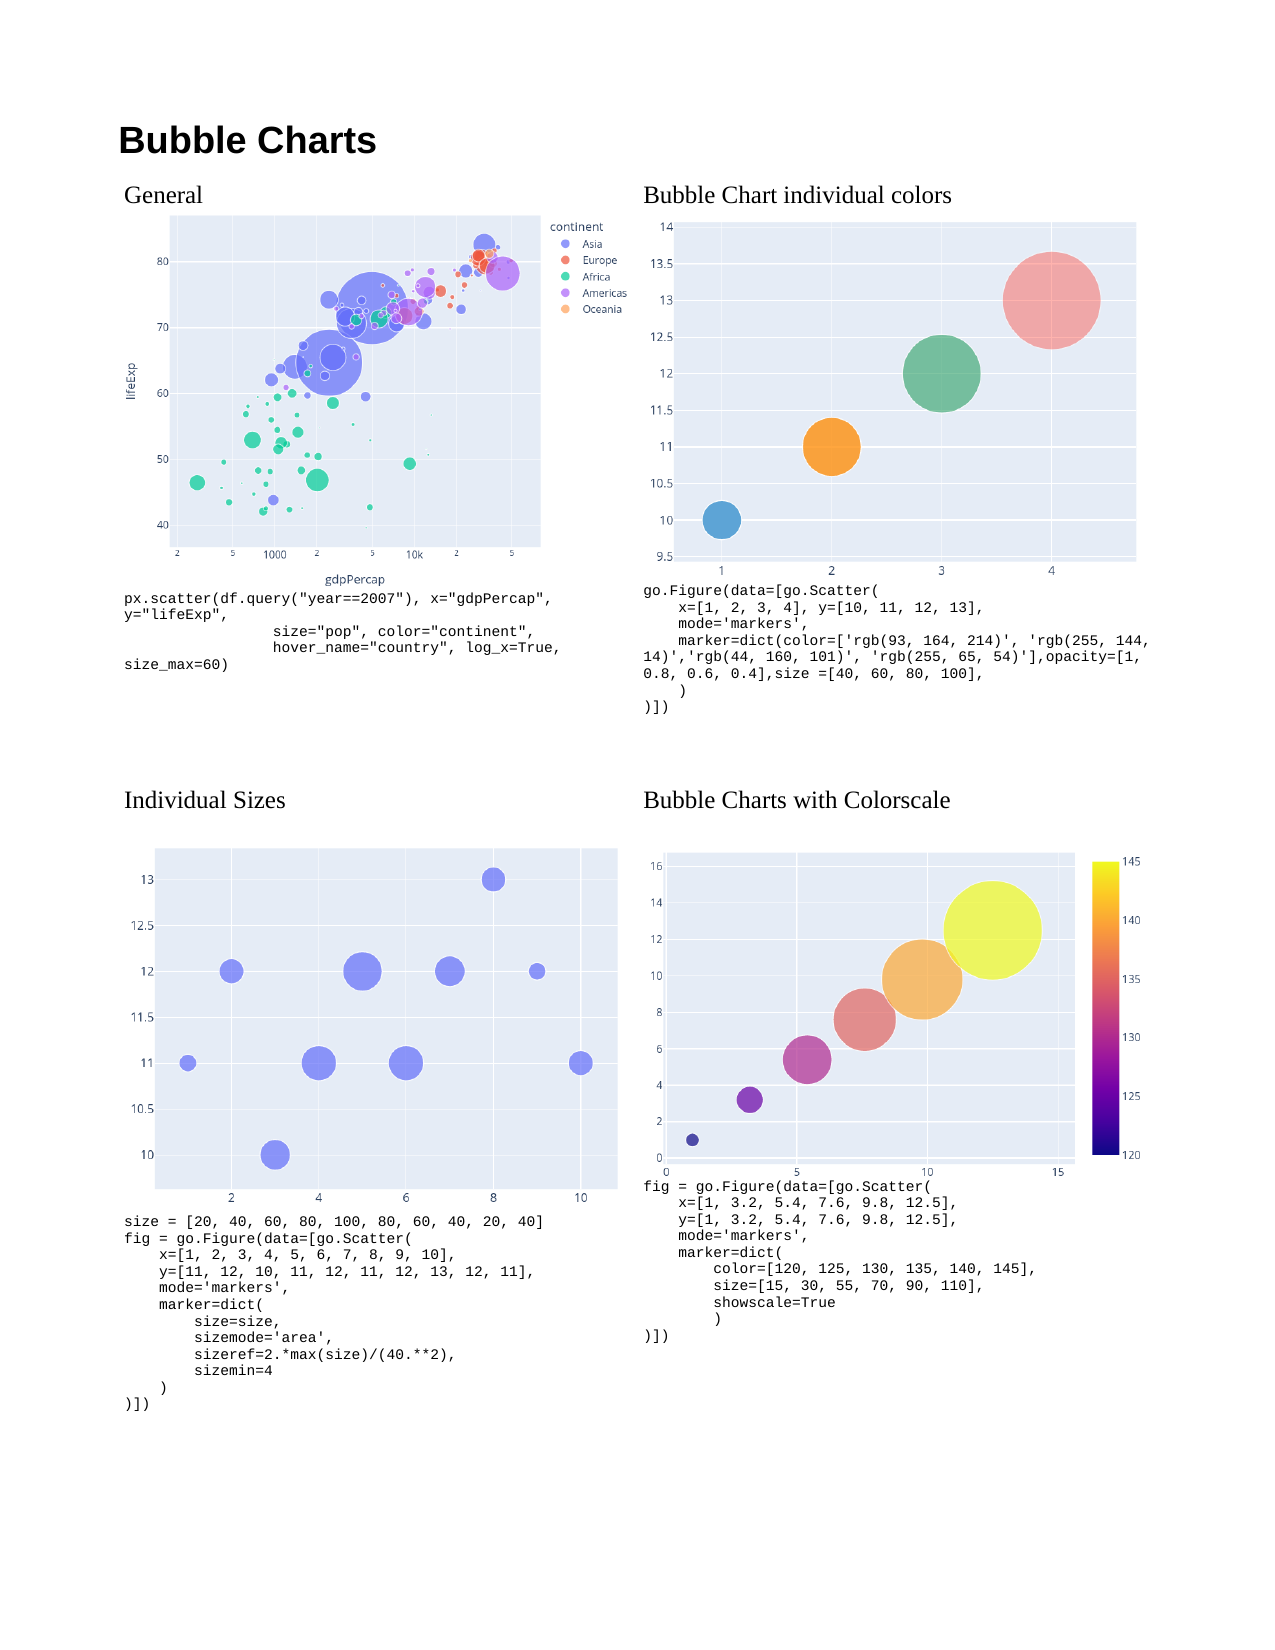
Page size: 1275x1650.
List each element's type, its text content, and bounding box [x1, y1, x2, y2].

subtitle Bubble Charts [118, 118, 1157, 162]
picture [643, 843, 1152, 1179]
table_cell [638, 1449, 1157, 1489]
picture [123, 843, 632, 1215]
table_cell Bubble Charts with Colorscale fig = go.Figure(data=[go.Scatter( x=[1, 3.2, 5.4, 7.6, 9.8, 12.5], y=[1, 3.2, 5.4, 7.6, 9.8, 12.5], mode='markers', marker=dict( color=[120, 125, 130, 135, 140, 145], size=[15, 30, 55, 70, 90, 110], showscale=True ) )]) [638, 780, 1157, 1448]
table_cell Individual Sizes size = [20, 40, 60, 80, 100, 80, 60, 40, 20, 40] fig = go.Figure(data=[go.Scatter( x=[1, 2, 3, 4, 5, 6, 7, 8, 9, 10], y=[11, 12, 10, 11, 12, 11, 12, 13, 12, 11], mode='markers', marker=dict( size=size, sizemode='area', sizeref=2.*max(size)/(40.**2), sizemin=4 ) )]) [118, 780, 637, 1448]
picture [123, 208, 632, 591]
table_header General px.scatter(df.query("year==2007"), x="gdpPercap", y="lifeExp", size="pop", color="continent", hover_name="country", log_x=True, size_max=60) [118, 174, 637, 780]
table_header Bubble Chart individual colors go.Figure(data=[go.Scatter( x=[1, 2, 3, 4], y=[10, 11, 12, 13], mode='markers', marker=dict(color=['rgb(93, 164, 214)', 'rgb(255, 144, 14)','rgb(44, 160, 101)', 'rgb(255, 65, 54)'],opacity=[1, 0.8, 0.6, 0.4],size =[40, 60, 80, 100], ) )]) [638, 174, 1157, 780]
table_cell [118, 1449, 637, 1489]
picture [643, 208, 1152, 584]
